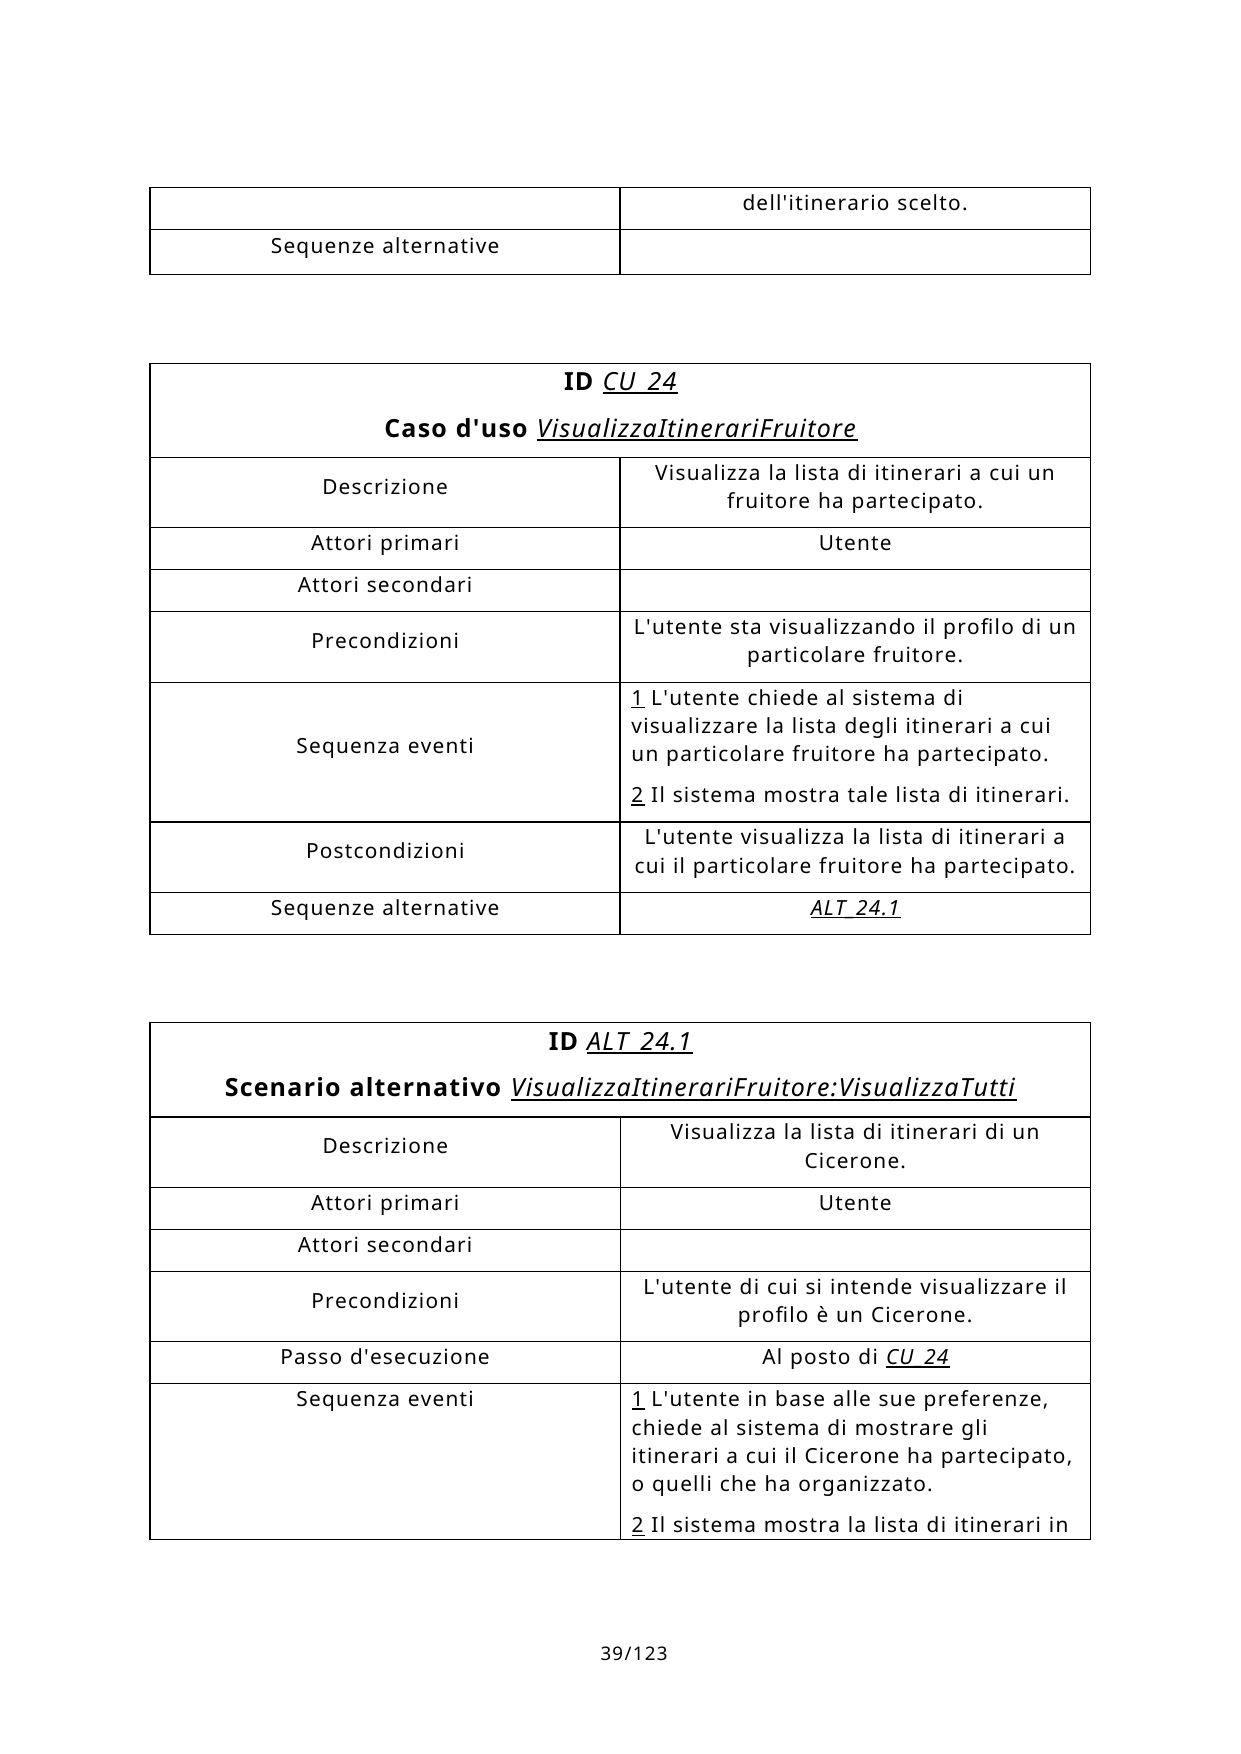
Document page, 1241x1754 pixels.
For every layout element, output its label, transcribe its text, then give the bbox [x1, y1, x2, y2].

table_cell L'utente di cui si intende visualizzare il profilo è un Cicerone. [621, 1272, 1090, 1341]
table_cell Sequenza eventi [151, 1384, 620, 1539]
table_header ID CU_24 Caso d'uso VisualizzaItinerariFruitore [151, 364, 1090, 457]
table_cell 1 L'utente in base alle sue preferenze, chiede al sistema di mostrare gli itinerari a cui il Cicerone ha partecipato, o quelli che ha organizzato. 2 Il sistema mostra la lista di itinerari in [621, 1384, 1090, 1539]
table_cell Al posto di CU_24 [621, 1342, 1090, 1383]
table_cell Utente [621, 528, 1090, 569]
table_cell Attori secondari [151, 570, 619, 611]
table_cell 1 L'utente chiede al sistema di visualizzare la lista degli itinerari a cui un particolare fruitore ha partecipato. 2 Il sistema mostra tale lista di itinerari. [621, 683, 1090, 821]
table_cell Sequenza eventi [151, 683, 619, 821]
table_cell [621, 230, 1090, 274]
table_cell Passo d'esecuzione [151, 1342, 620, 1383]
table_cell Attori primari [151, 528, 619, 569]
table_cell Precondizioni [151, 612, 619, 682]
table_cell Visualizza la lista di itinerari di un Cicerone. [621, 1118, 1090, 1187]
table_cell Precondizioni [151, 1272, 620, 1341]
table_cell dell'itinerario scelto. [621, 188, 1090, 229]
table_header ID ALT_24.1 Scenario alternativo VisualizzaItinerariFruitore:VisualizzaTutti [151, 1023, 1090, 1116]
table_cell Postcondizioni [151, 823, 619, 892]
table_cell L'utente visualizza la lista di itinerari a cui il particolare fruitore ha partecipato. [621, 823, 1090, 892]
table_cell Sequenze alternative [151, 893, 619, 934]
table_cell Utente [621, 1188, 1090, 1229]
table_cell [151, 188, 619, 229]
table_cell [621, 570, 1090, 611]
table_cell Attori secondari [151, 1230, 620, 1271]
table_cell Descrizione [151, 1118, 620, 1187]
table_cell [621, 1230, 1090, 1271]
table_cell Attori primari [151, 1188, 620, 1229]
table_cell L'utente sta visualizzando il profilo di un particolare fruitore. [621, 612, 1090, 682]
table_cell Visualizza la lista di itinerari a cui un fruitore ha partecipato. [621, 458, 1090, 527]
table_cell Descrizione [151, 458, 619, 527]
table_cell Sequenze alternative [151, 230, 619, 274]
table_cell ALT_24.1 [621, 893, 1090, 934]
